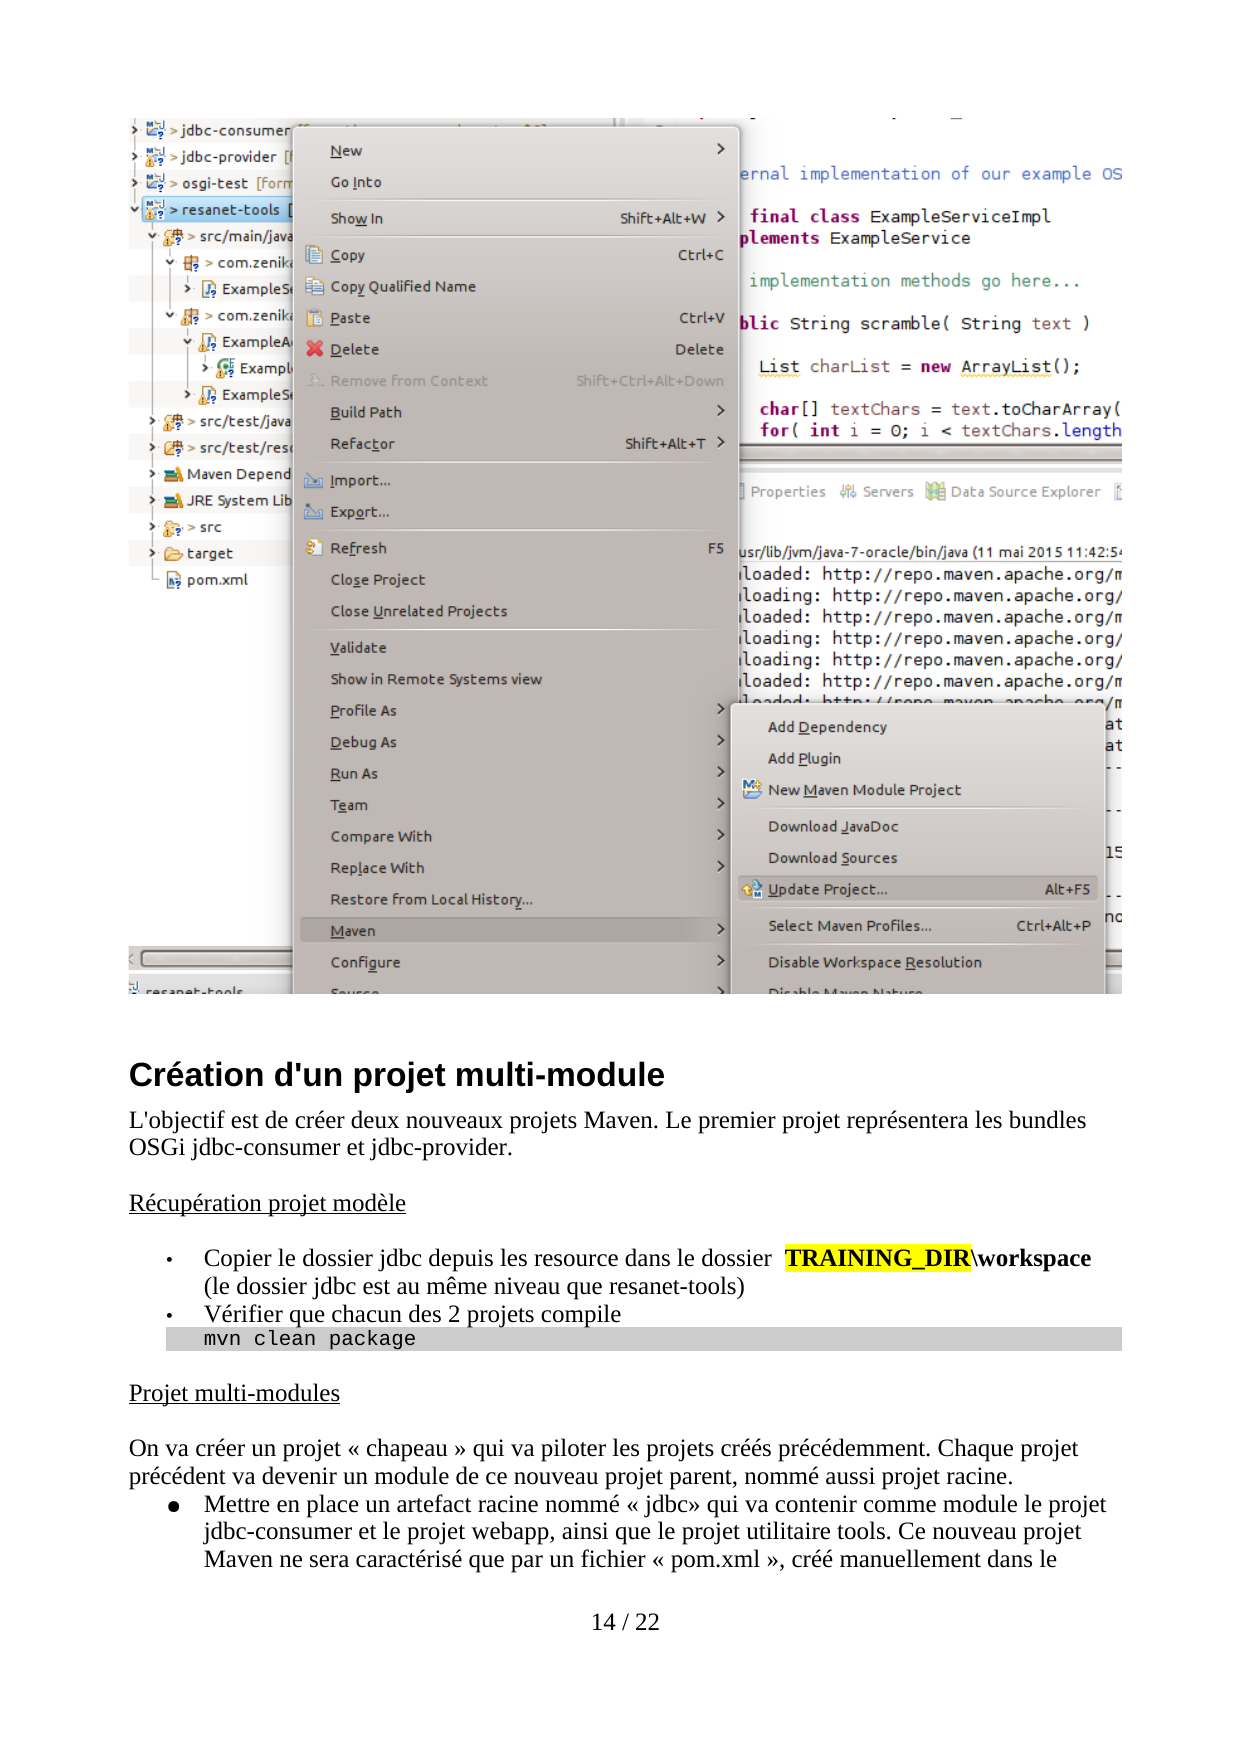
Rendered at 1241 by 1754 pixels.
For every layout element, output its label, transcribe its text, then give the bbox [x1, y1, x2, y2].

subtitle Création d'un projet multi-module [128, 1056, 1122, 1093]
text L'objectif est de créer deux nouveaux projets Maven. Le premier projet représentera les bundles OSGi jdbc-consumer et jdbc-provider. [128, 1106, 1122, 1161]
list Mettre en place un artefact racine nommé « jdbc» qui va contenir comme module le projet jdbc-consumer et le projet webapp, ainsi que le projet utilitaire tools. Ce nouveau projet Maven ne sera caractérisé que par un fichier « pom.xml », créé manuellement dans le [166, 1490, 1122, 1573]
list Copier le dossier jdbc depuis les resource dans le dossier TRAINING_DIR\workspace (le dossier jdbc est au même niveau que resanet-tools) [166, 1244, 1122, 1300]
text Projet multi-modules [128, 1379, 1122, 1407]
list Vérifier que chacun des 2 projets compile [166, 1300, 1122, 1327]
text On va créer un projet « chapeau » qui va piloter les projets créés précédemment. Chaque projet précédent va devenir un module de ce nouveau projet parent, nommé aussi projet racine. [128, 1434, 1122, 1490]
picture [128, 118, 1122, 994]
list mvn clean package [166, 1327, 1122, 1351]
text Récupération projet modèle [128, 1189, 1122, 1217]
